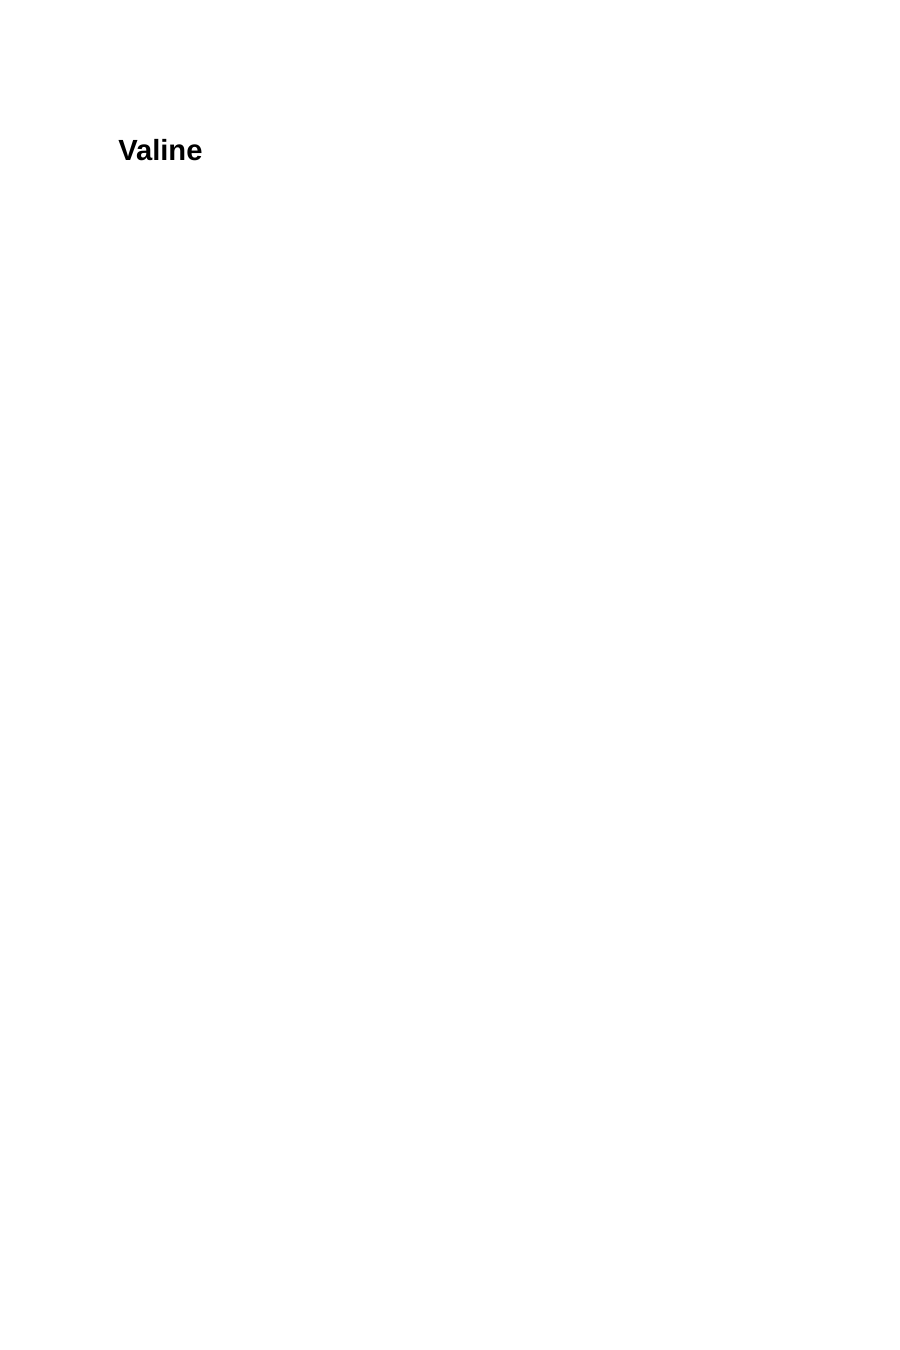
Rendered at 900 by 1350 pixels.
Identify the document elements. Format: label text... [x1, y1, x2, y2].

subtitle Valine [118, 133, 782, 166]
